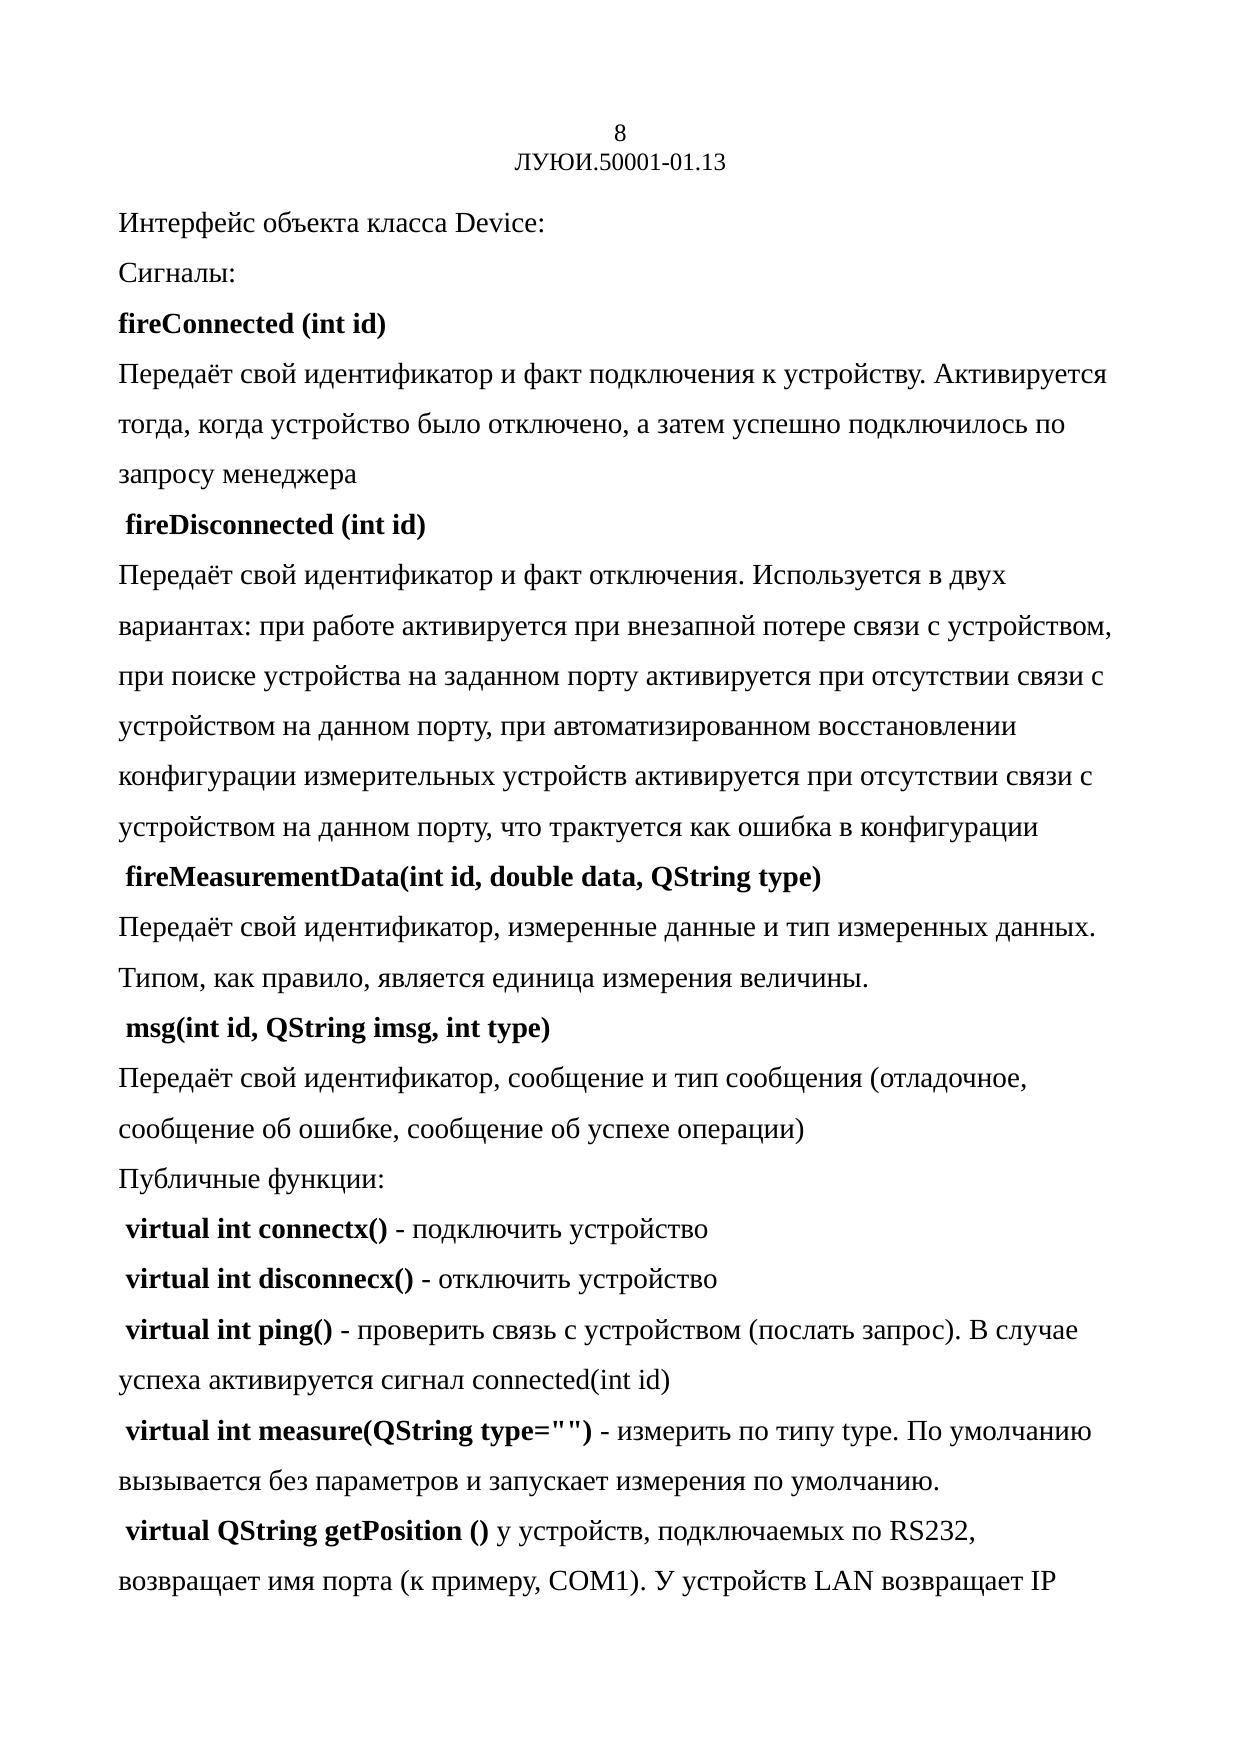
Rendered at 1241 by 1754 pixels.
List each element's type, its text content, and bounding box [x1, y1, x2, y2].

text fireMeasurementData(int id, double data, QString type) Передаёт свой идентификатор, измеренные данные и тип измеренных данных. Типом, как правило, является единица измерения величины. [118, 859, 1122, 993]
text Сигналы: [118, 255, 1122, 289]
text virtual int connectx() - подключить устройство [118, 1211, 1122, 1245]
text msg(int id, QString imsg, int type) Передаёт свой идентификатор, сообщение и тип сообщения (отладочное, сообщение об ошибке, сообщение об успехе операции) [118, 1010, 1122, 1144]
text Публичные функции: [118, 1161, 1122, 1194]
text virtual int disconnecx() - отключить устройство [118, 1262, 1122, 1295]
text virtual int measure(QString type="") - измерить по типу type. По умолчанию вызывается без параметров и запускает измерения по умолчанию. [118, 1413, 1122, 1496]
text virtual int ping() - проверить связь с устройством (послать запрос). В случае успеха активируется сигнал connected(int id) [118, 1312, 1122, 1396]
text fireDisconnected (int id) Передаёт свой идентификатор и факт отключения. Используется в двух вариантах: при работе активируется при внезапной потере связи с устройством, при поиске устройства на заданном порту активируется при отсутствии связи с устройством на данном порту, при автоматизированном восстановлении конфигурации измерительных устройств активируется при отсутствии связи с устройством на данном порту, что трактуется как ошибка в конфигурации [118, 507, 1122, 842]
text virtual QString getPosition () у устройств, подключаемых по RS232, возвращает имя порта (к примеру, COM1). У устройств LAN возвращает IP [118, 1513, 1122, 1597]
text Интерфейс объекта класса Device: [118, 205, 1122, 239]
text fireConnected (int id) Передаёт свой идентификатор и факт подключения к устройству. Активируется тогда, когда устройство было отключено, а затем успешно подключилось по запросу менеджера [118, 306, 1122, 490]
